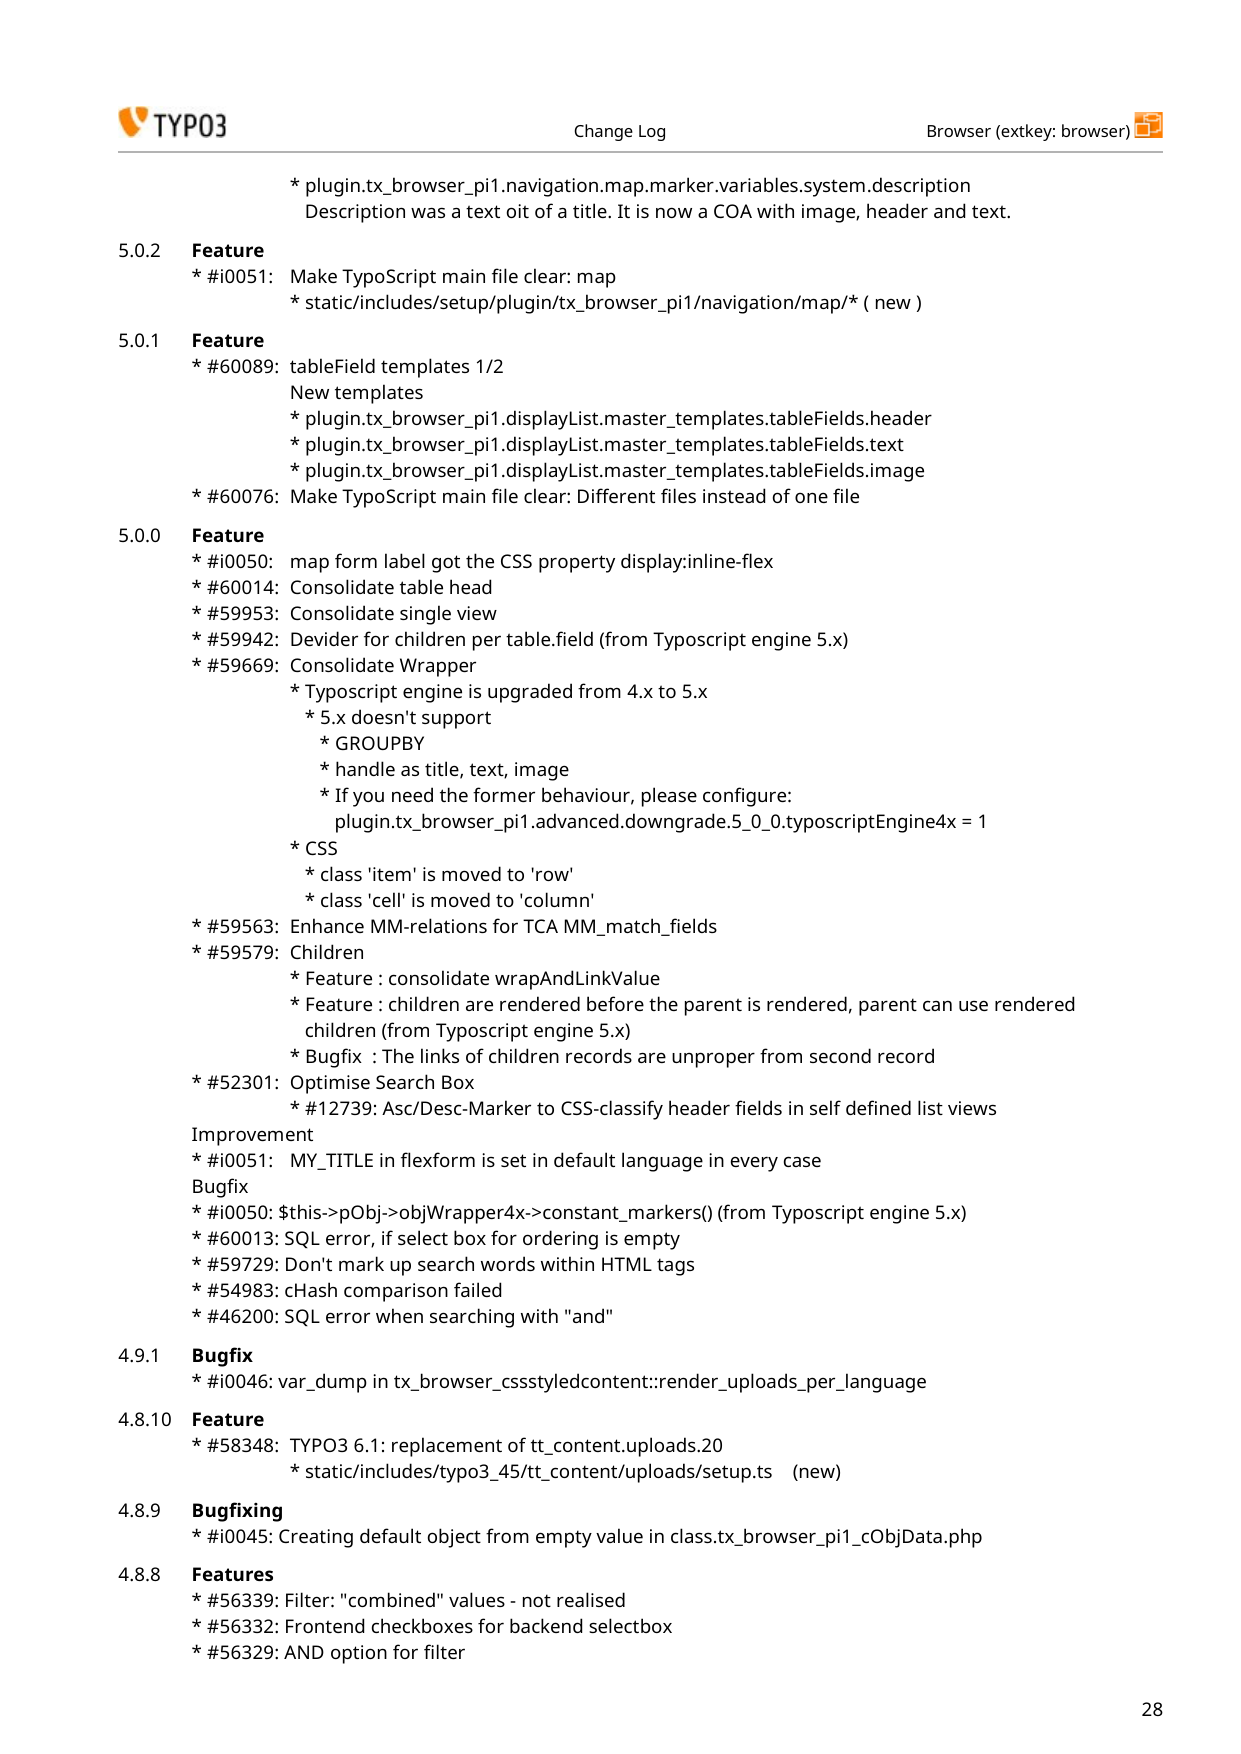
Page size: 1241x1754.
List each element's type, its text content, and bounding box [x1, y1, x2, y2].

text 5.0.0 Feature * #i0050: map form label got the CSS property display:inline-flex * #60014: Consolidate table head * #59953: Consolidate single view * #59942: Devider for children per table.field (from Typoscript engine 5.x) * #59669: Consolidate Wrapper * Typoscript engine is upgraded from 4.x to 5.x * 5.x doesn't support * GROUPBY * handle as title, text, image * If you need the former behaviour, please configure: plugin.tx_browser_pi1.advanced.downgrade.5_0_0.typoscriptEngine4x = 1 * CSS * class 'item' is moved to 'row' * class 'cell' is moved to 'column' * #59563: Enhance MM-relations for TCA MM_match_fields * #59579: Children * Feature : consolidate wrapAndLinkValue * Feature : children are rendered before the parent is rendered, parent can use rendered children (from Typoscript engine 5.x) * Bugfix : The links of children records are unproper from second record * #52301: Optimise Search Box * #12739: Asc/Desc-Marker to CSS-classify header fields in self defined list views Improvement * #i0051: MY_TITLE in flexform is set in default language in every case Bugfix * #i0050: $this->pObj->objWrapper4x->constant_markers() (from Typoscript engine 5.x) * #60013: SQL error, if select box for ordering is empty * #59729: Don't mark up search words within HTML tags * #54983: cHash comparison failed * #46200: SQL error when searching with "and" [118, 522, 1163, 1329]
text * plugin.tx_browser_pi1.navigation.map.marker.variables.system.description Description was a text oit of a title. It is now a COA with image, header and text. [118, 172, 1163, 224]
picture [1134, 112, 1163, 138]
text 4.8.8 Features * #56339: Filter: "combined" values - not realised * #56332: Frontend checkboxes for backend selectbox * #56329: AND option for filter [118, 1561, 1163, 1665]
text 4.8.9 Bugfixing * #i0045: Creating default object from empty value in class.tx_browser_pi1_cObjData.php [118, 1497, 1163, 1549]
text 5.0.2 Feature * #i0051: Make TypoScript main file clear: map * static/includes/setup/plugin/tx_browser_pi1/navigation/map/* ( new ) [118, 237, 1163, 315]
text 5.0.1 Feature * #60089: tableField templates 1/2 New templates * plugin.tx_browser_pi1.displayList.master_templates.tableFields.header * plugin.tx_browser_pi1.displayList.master_templates.tableFields.text * plugin.tx_browser_pi1.displayList.master_templates.tableFields.image * #60076: Make TypoScript main file clear: Different files instead of one file [118, 327, 1163, 509]
text 4.9.1 Bugfix * #i0046: var_dump in tx_browser_cssstyledcontent::render_uploads_per_language [118, 1342, 1163, 1394]
text 4.8.10 Feature * #58348: TYPO3 6.1: replacement of tt_content.uploads.20 * static/includes/typo3_45/tt_content/uploads/setup.ts (new) [118, 1406, 1163, 1484]
picture [118, 106, 227, 138]
